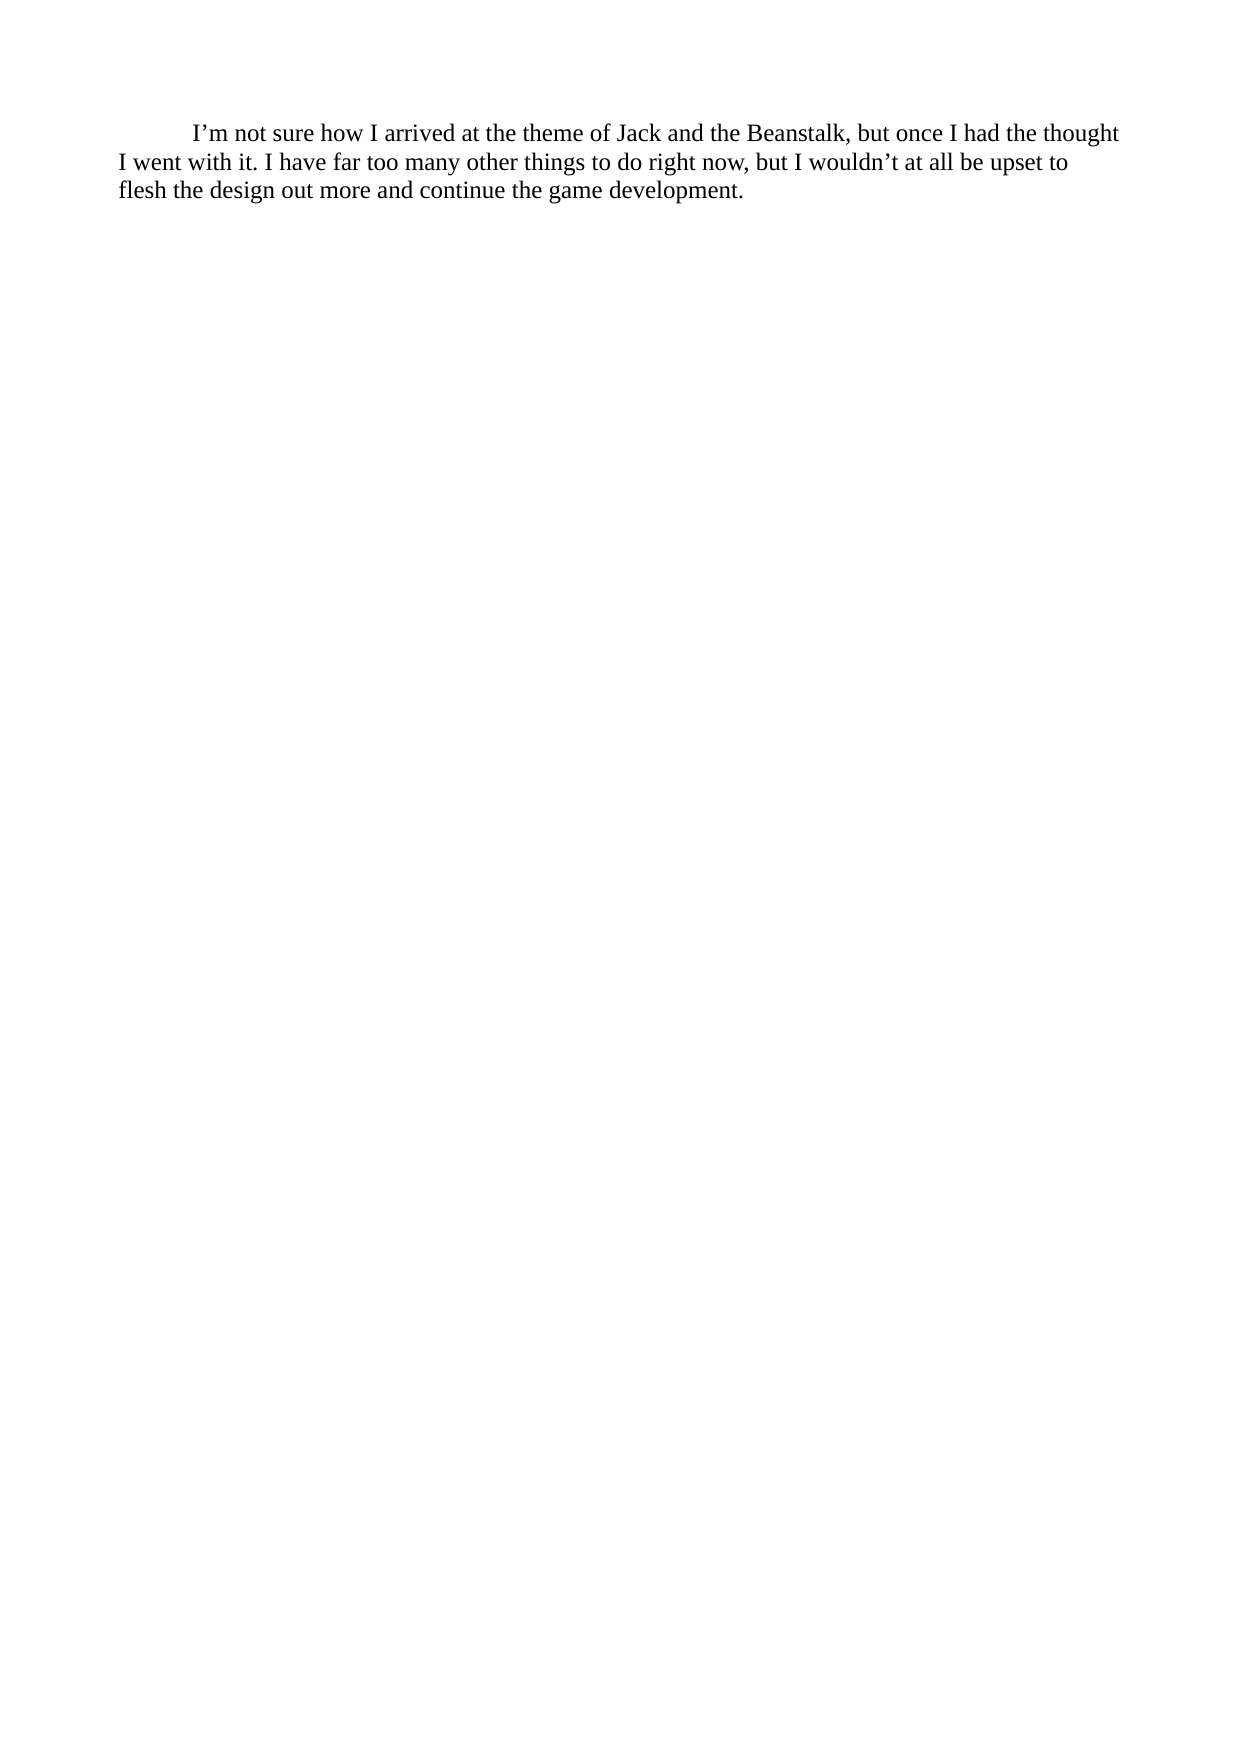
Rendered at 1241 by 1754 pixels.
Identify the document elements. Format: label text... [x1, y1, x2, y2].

text I’m not sure how I arrived at the theme of Jack and the Beanstalk, but once I had the thought I went with it. I have far too many other things to do right now, but I wouldn’t at all be upset to flesh the design out more and continue the game development. [118, 118, 1122, 204]
